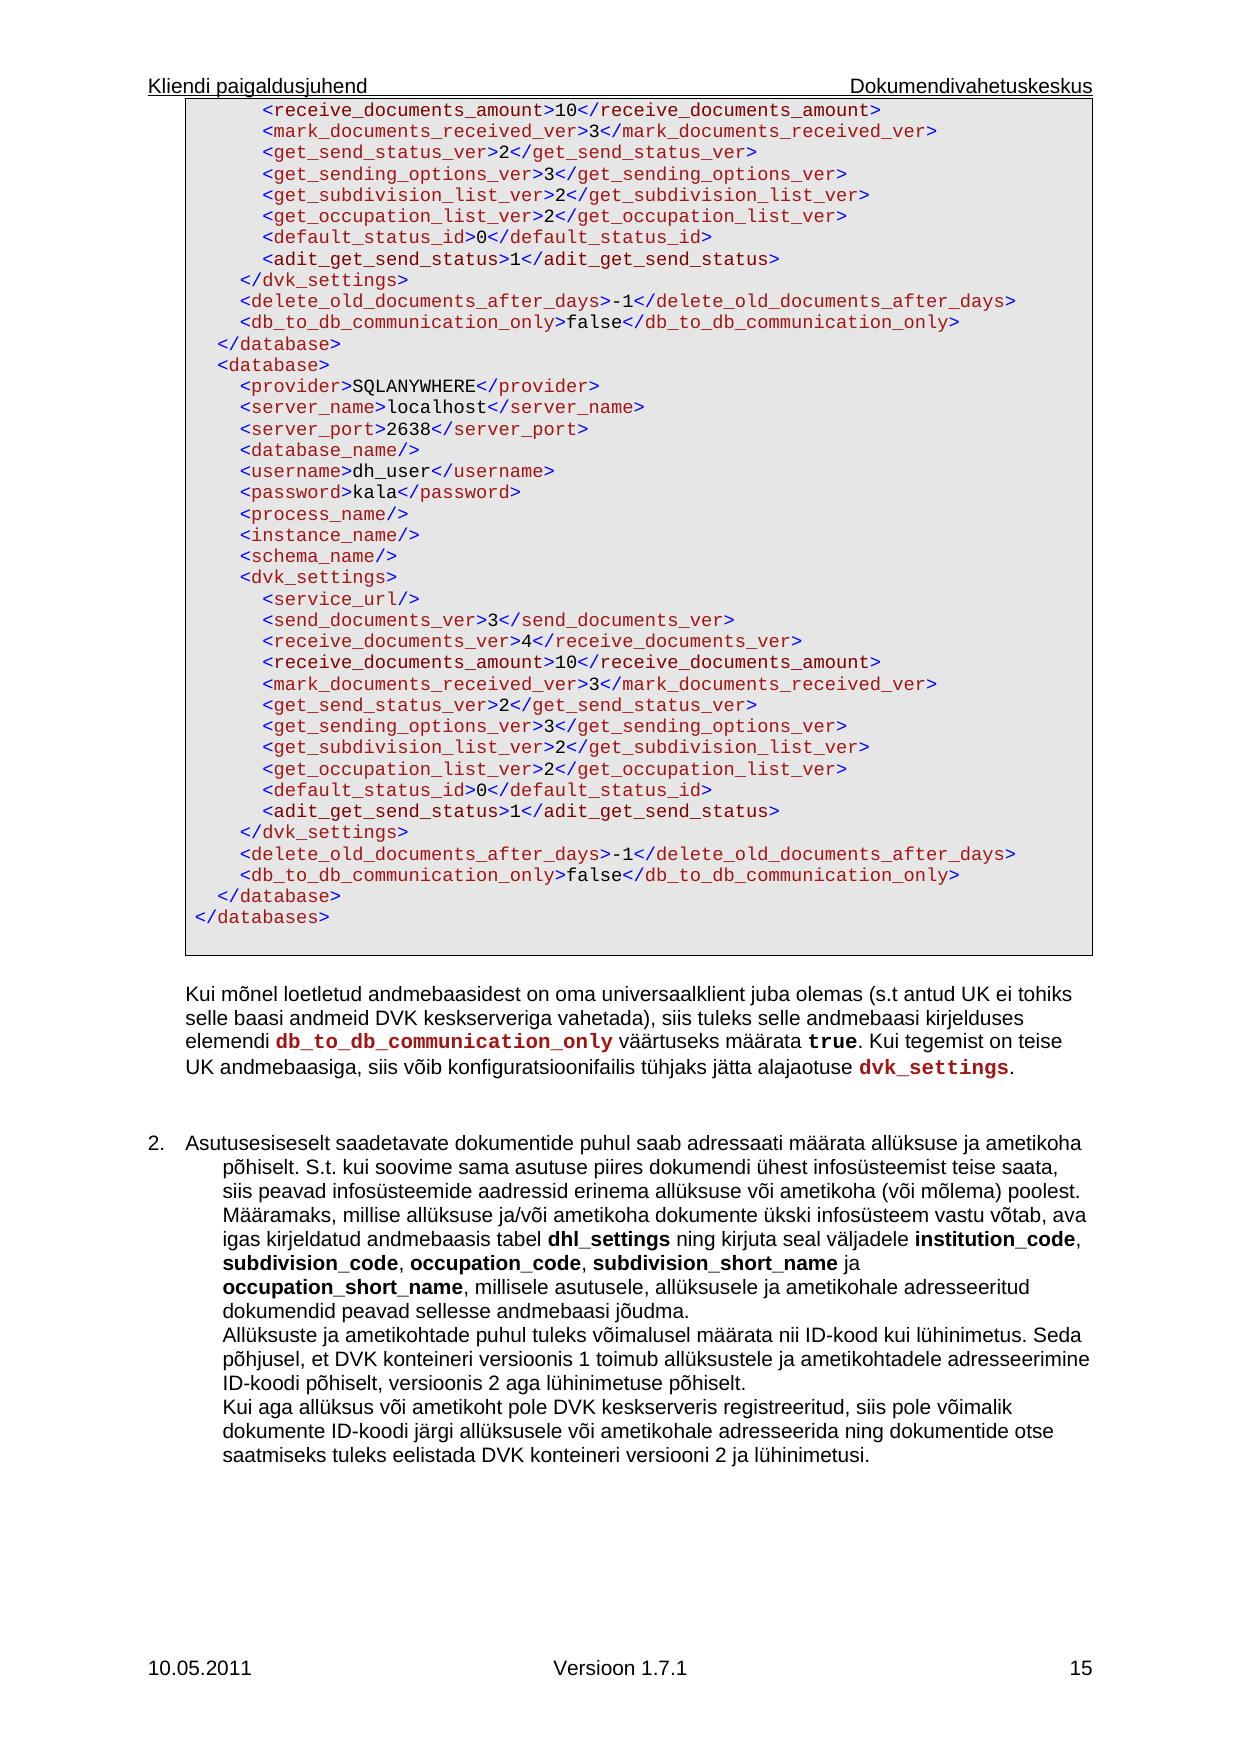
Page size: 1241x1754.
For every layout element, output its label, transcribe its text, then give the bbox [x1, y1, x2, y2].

text <service_url/> [186, 586, 1092, 608]
text <server_name>localhost</server_name> [186, 395, 1092, 416]
text <receive_documents_amount>10</receive_documents_amount> [186, 99, 1092, 119]
text <db_to_db_communication_only>false</db_to_db_communication_only> [186, 863, 1092, 884]
text <schema_name/> [186, 544, 1092, 565]
text <receive_documents_ver>4</receive_documents_ver> [186, 629, 1092, 650]
text <username>dh_user</username> [186, 459, 1092, 480]
text <mark_documents_received_ver>3</mark_documents_received_ver> [186, 119, 1092, 140]
text </database> [186, 884, 1092, 905]
text <get_send_status_ver>2</get_send_status_ver> [186, 140, 1092, 161]
text </dvk_settings> [186, 820, 1092, 841]
text </dvk_settings> [186, 268, 1092, 289]
text <adit_get_send_status>1</adit_get_send_status> [186, 246, 1092, 268]
text <mark_documents_received_ver>3</mark_documents_received_ver> [186, 671, 1092, 693]
text <adit_get_send_status>1</adit_get_send_status> [186, 799, 1092, 820]
text <get_send_status_ver>2</get_send_status_ver> [186, 693, 1092, 714]
text <default_status_id>0</default_status_id> [186, 778, 1092, 799]
text <default_status_id>0</default_status_id> [186, 225, 1092, 246]
text Kui mõnel loetletud andmebaasidest on oma universaalklient juba olemas (s.t antud UK ei tohiks selle baasi andmeid DVK keskserveriga vahetada), siis tuleks selle andmebaasi kirjelduses elemendi db_to_db_communication_only väärtuseks määrata true. Kui tegemist on teise UK andmebaasiga, siis võib konfiguratsioonifailis tühjaks jätta alajaotuse dvk_settings. [185, 981, 1093, 1081]
text <receive_documents_amount>10</receive_documents_amount> [186, 650, 1092, 671]
text <instance_name/> [186, 523, 1092, 544]
text <get_subdivision_list_ver>2</get_subdivision_list_ver> [186, 183, 1092, 204]
text <provider>SQLANYWHERE</provider> [186, 374, 1092, 395]
text <send_documents_ver>3</send_documents_ver> [186, 608, 1092, 629]
text <get_subdivision_list_ver>2</get_subdivision_list_ver> [186, 735, 1092, 756]
text <get_sending_options_ver>3</get_sending_options_ver> [186, 161, 1092, 183]
text <dvk_settings> [186, 565, 1092, 586]
text <password>kala</password> [186, 480, 1092, 501]
text <delete_old_documents_after_days>-1</delete_old_documents_after_days> [186, 841, 1092, 863]
text <db_to_db_communication_only>false</db_to_db_communication_only> [186, 310, 1092, 331]
list Asutusesiseselt saadetavate dokumentide puhul saab adressaati määrata allüksuse ja ametikoha põhiselt. S.t. kui soovime sama asutuse piires dokumendi ühest infosüsteemist teise saata, siis peavad infosüsteemide aadressid erinema allüksuse või ametikoha (või mõlema) poolest. Määramaks, millise allüksuse ja/või ametikoha dokumente ükski infosüsteem vastu võtab, ava igas kirjeldatud andmebaasis tabel dhl_settings ning kirjuta seal väljadele institution_code, subdivision_code, occupation_code, subdivision_short_name ja occupation_short_name, millisele asutusele, allüksusele ja ametikohale adresseeritud dokumendid peavad sellesse andmebaasi jõudma. Allüksuste ja ametikohtade puhul tuleks võimalusel määrata nii ID-kood kui lühinimetus. Seda põhjusel, et DVK konteineri versioonis 1 toimub allüksustele ja ametikohtadele adresseerimine ID-koodi põhiselt, versioonis 2 aga lühinimetuse põhiselt. Kui aga allüksus või ametikoht pole DVK keskserveris registreeritud, siis pole võimalik dokumente ID-koodi järgi allüksusele või ametikohale adresseerida ning dokumentide otse saatmiseks tuleks eelistada DVK konteineri versiooni 2 ja lühinimetusi. [148, 1131, 1093, 1466]
text <server_port>2638</server_port> [186, 416, 1092, 438]
text </database> [186, 331, 1092, 353]
text <delete_old_documents_after_days>-1</delete_old_documents_after_days> [186, 289, 1092, 310]
text </databases> [186, 905, 1092, 926]
text <get_sending_options_ver>3</get_sending_options_ver> [186, 714, 1092, 735]
text <database> [186, 353, 1092, 374]
text <get_occupation_list_ver>2</get_occupation_list_ver> [186, 204, 1092, 225]
text <get_occupation_list_ver>2</get_occupation_list_ver> [186, 756, 1092, 778]
text <process_name/> [186, 501, 1092, 523]
text <database_name/> [186, 438, 1092, 459]
